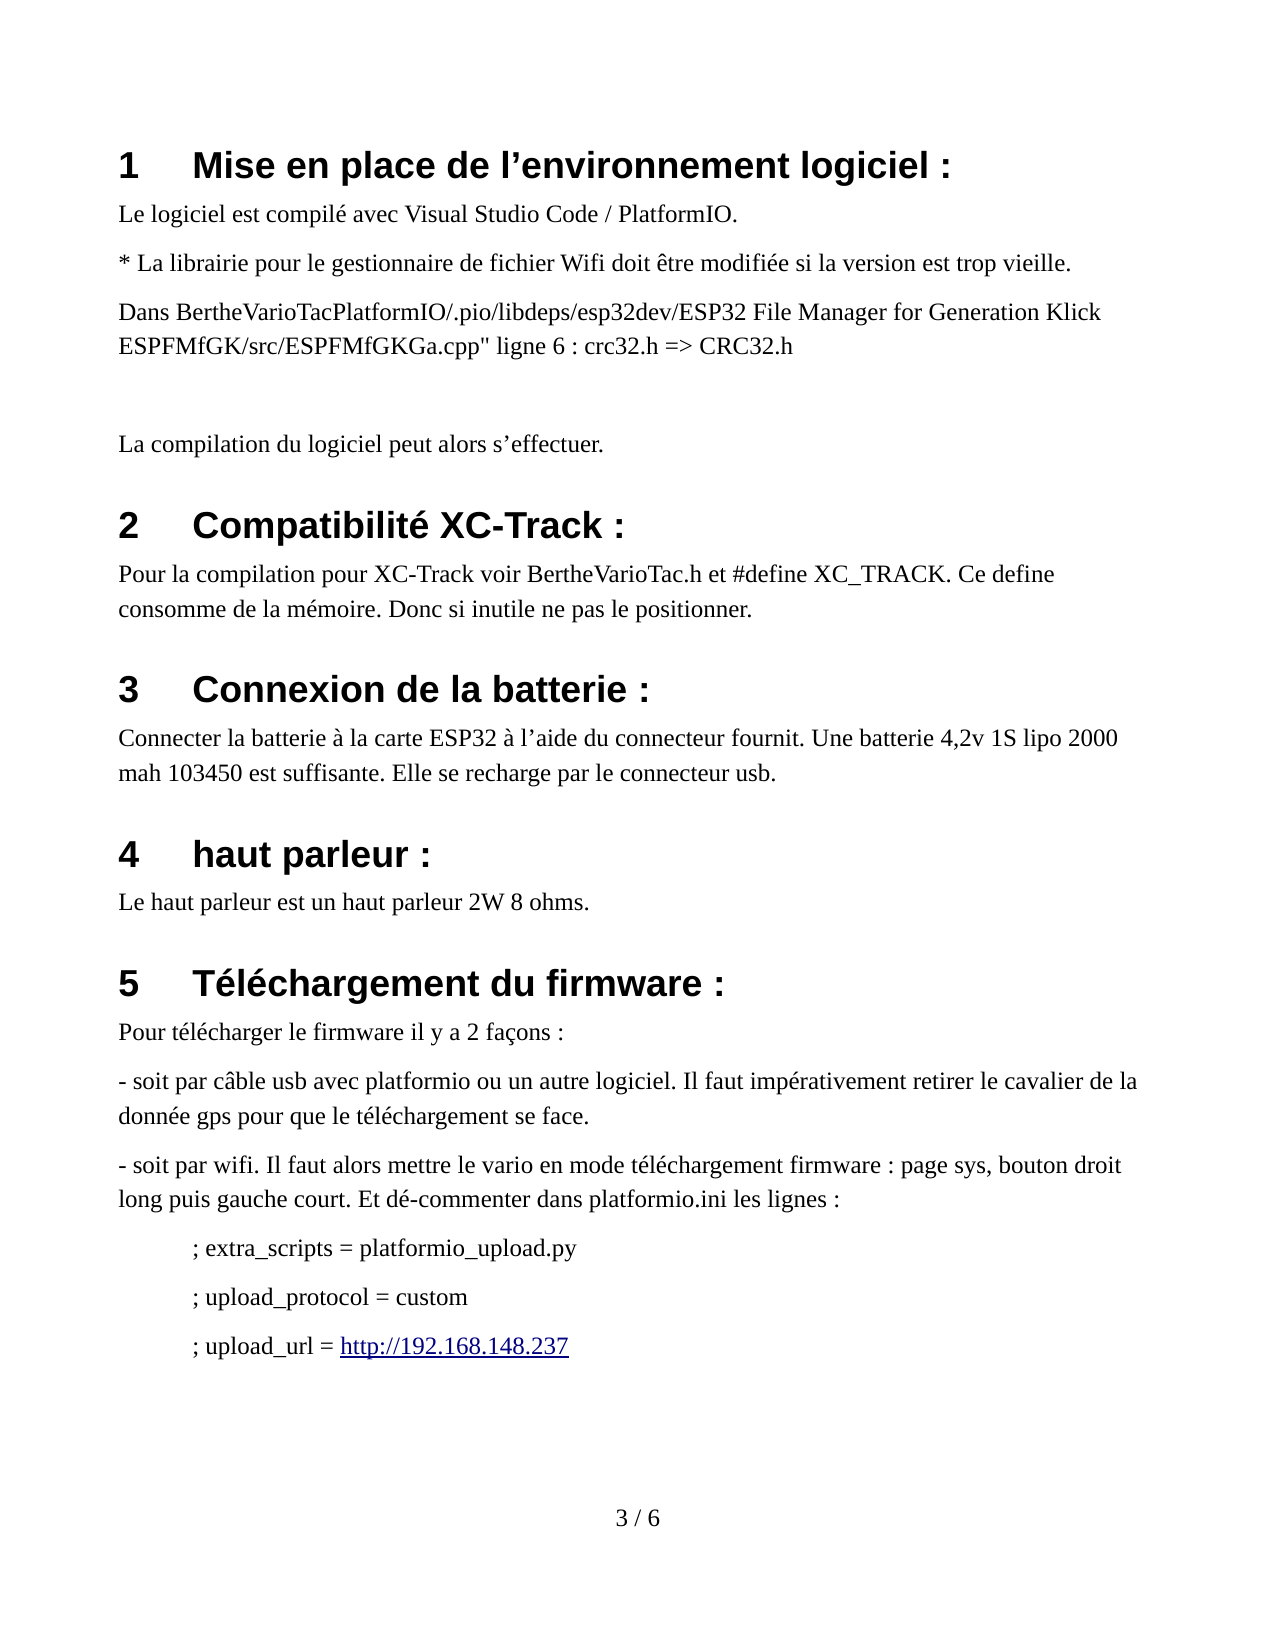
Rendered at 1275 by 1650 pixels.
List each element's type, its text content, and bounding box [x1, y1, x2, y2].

text Dans BertheVarioTacPlatformIO/.pio/libdeps/esp32dev/ESP32 File Manager for Generation Klick ESPFMfGK/src/ESPFMfGKGa.cpp" ligne 6 : crc32.h => CRC32.h [118, 297, 1157, 360]
text Pour la compilation pour XC-Track voir BertheVarioTac.h et #define XC_TRACK. Ce define consomme de la mémoire. Donc si inutile ne pas le positionner. [118, 559, 1157, 622]
text ; extra_scripts = platformio_upload.py [118, 1233, 1157, 1262]
subtitle Mise en place de l’environnement logiciel : [118, 143, 1157, 186]
subtitle Compatibilité XC-Track : [118, 503, 1157, 547]
subtitle haut parleur : [118, 832, 1157, 875]
text Connecter la batterie à la carte ESP32 à l’aide du connecteur fournit. Une batterie 4,2v 1S lipo 2000 mah 103450 est suffisante. Elle se recharge par le connecteur usb. [118, 723, 1157, 787]
text - soit par wifi. Il faut alors mettre le vario en mode téléchargement firmware : page sys, bouton droit long puis gauche court. Et dé-commenter dans platformio.ini les lignes : [118, 1150, 1157, 1213]
text - soit par câble usb avec platformio ou un autre logiciel. Il faut impérativement retirer le cavalier de la donnée gps pour que le téléchargement se face. [118, 1066, 1157, 1129]
subtitle Connexion de la batterie : [118, 668, 1157, 711]
text La compilation du logiciel peut alors s’effectuer. [118, 429, 1157, 458]
text ; upload_url = http://192.168.148.237 [118, 1331, 1157, 1360]
text * La librairie pour le gestionnaire de fichier Wifi doit être modifiée si la version est trop vieille. [118, 248, 1157, 277]
text ; upload_protocol = custom [118, 1282, 1157, 1311]
text Pour télécharger le firmware il y a 2 façons : [118, 1017, 1157, 1046]
text Le logiciel est compilé avec Visual Studio Code / PlatformIO. [118, 199, 1157, 227]
subtitle Téléchargement du firmware : [118, 962, 1157, 1005]
text Le haut parleur est un haut parleur 2W 8 ohms. [118, 887, 1157, 916]
